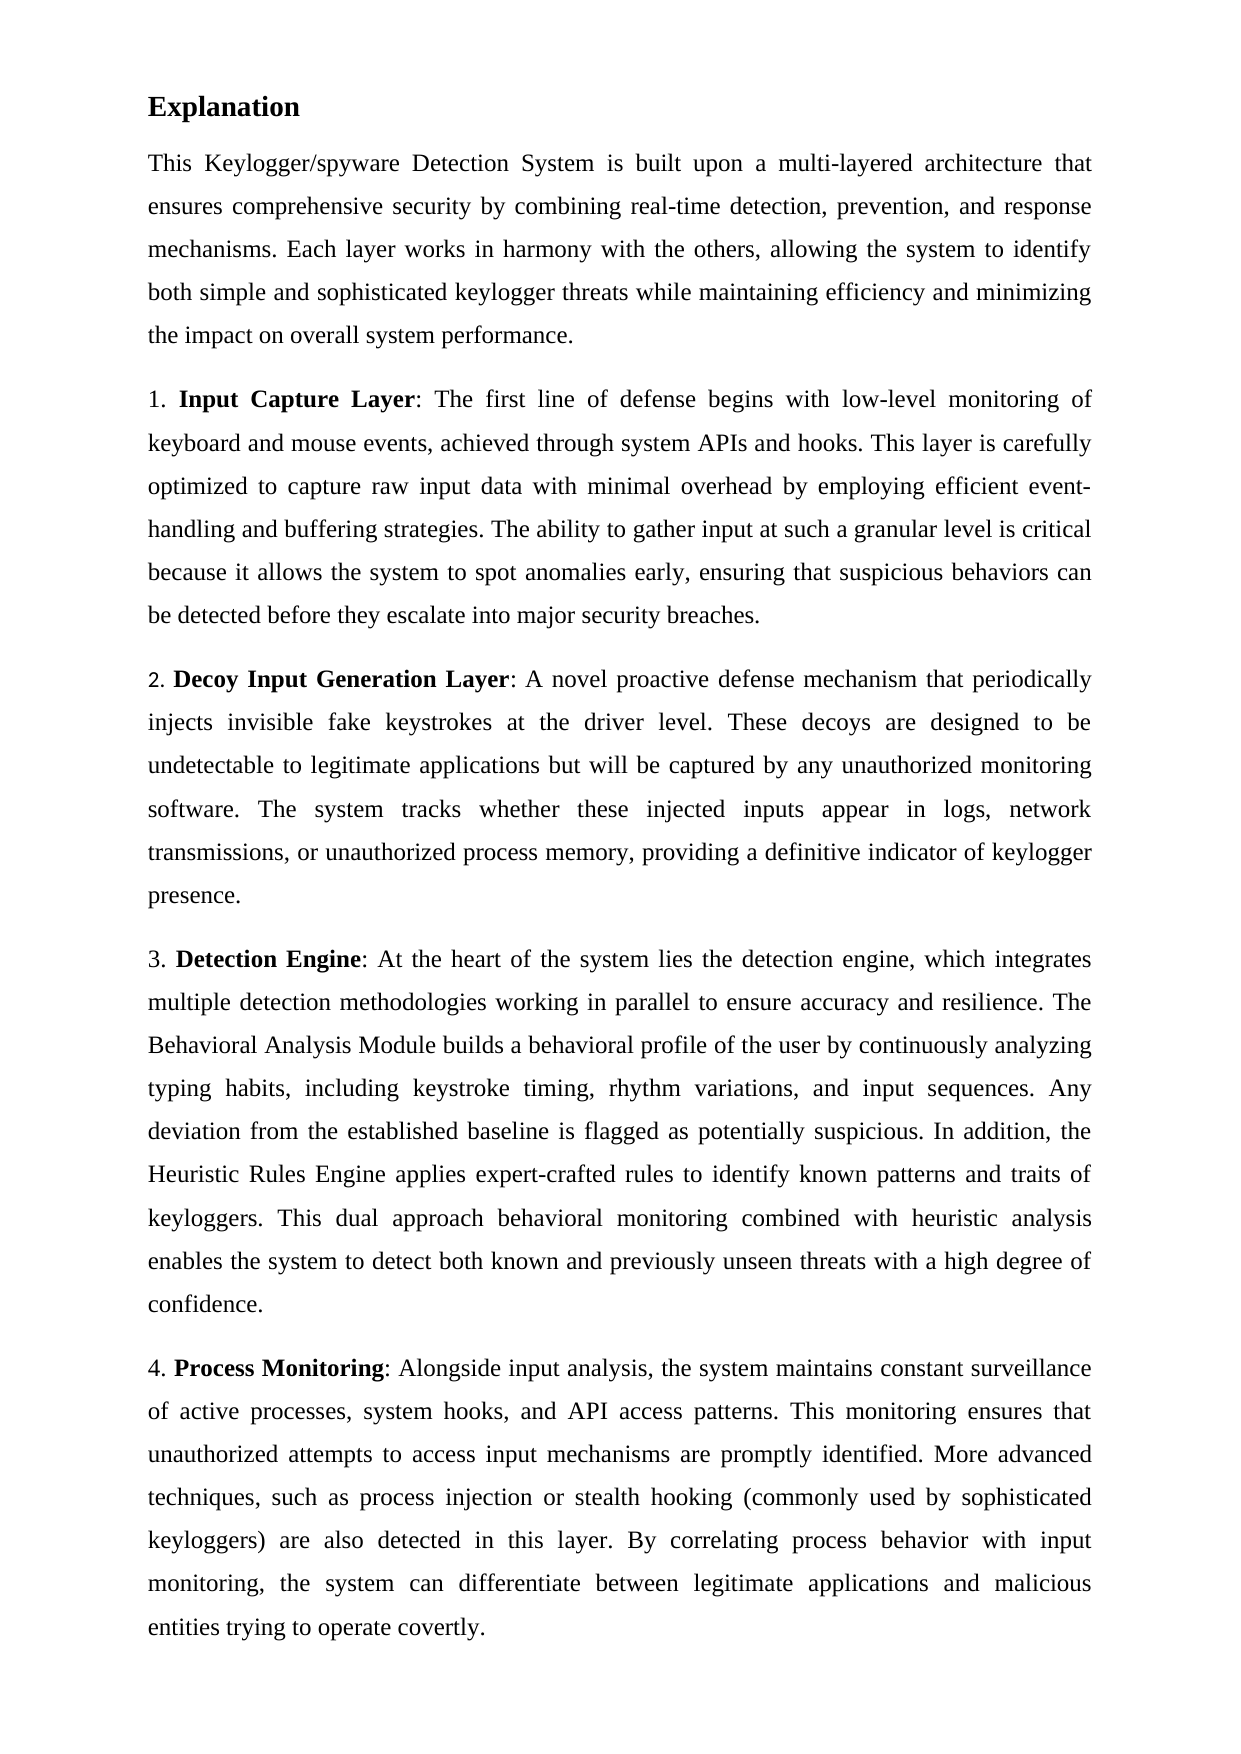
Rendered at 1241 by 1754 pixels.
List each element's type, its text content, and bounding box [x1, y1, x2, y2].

text 3. Detection Engine: At the heart of the system lies the detection engine, which integrates multiple detection methodologies working in parallel to ensure accuracy and resilience. The Behavioral Analysis Module builds a behavioral profile of the user by continuously analyzing typing habits, including keystroke timing, rhythm variations, and input sequences. Any deviation from the established baseline is flagged as potentially suspicious. In addition, the Heuristic Rules Engine applies expert-crafted rules to identify known patterns and traits of keyloggers. This dual approach behavioral monitoring combined with heuristic analysis enables the system to detect both known and previously unseen threats with a high degree of confidence. [148, 944, 1093, 1318]
text Explanation [148, 89, 1093, 122]
text 2. Decoy Input Generation Layer: A novel proactive defense mechanism that periodically injects invisible fake keystrokes at the driver level. These decoys are designed to be undetectable to legitimate applications but will be captured by any unauthorized monitoring software. The system tracks whether these injected inputs appear in logs, network transmissions, or unauthorized process memory, providing a definitive indicator of keylogger presence. [148, 664, 1093, 909]
text 1. Input Capture Layer: The first line of defense begins with low-level monitoring of keyboard and mouse events, achieved through system APIs and hooks. This layer is carefully optimized to capture raw input data with minimal overhead by employing efficient event-handling and buffering strategies. The ability to gather input at such a granular level is critical because it allows the system to spot anomalies early, ensuring that suspicious behaviors can be detected before they escalate into major security breaches. [148, 384, 1093, 629]
text 4. Process Monitoring: Alongside input analysis, the system maintains constant surveillance of active processes, system hooks, and API access patterns. This monitoring ensures that unauthorized attempts to access input mechanisms are promptly identified. More advanced techniques, such as process injection or stealth hooking (commonly used by sophisticated keyloggers) are also detected in this layer. By correlating process behavior with input monitoring, the system can differentiate between legitimate applications and malicious entities trying to operate covertly. [148, 1353, 1093, 1640]
text This Keylogger/spyware Detection System is built upon a multi-layered architecture that ensures comprehensive security by combining real-time detection, prevention, and response mechanisms. Each layer works in harmony with the others, allowing the system to identify both simple and sophisticated keylogger threats while maintaining efficiency and minimizing the impact on overall system performance. [148, 148, 1093, 349]
